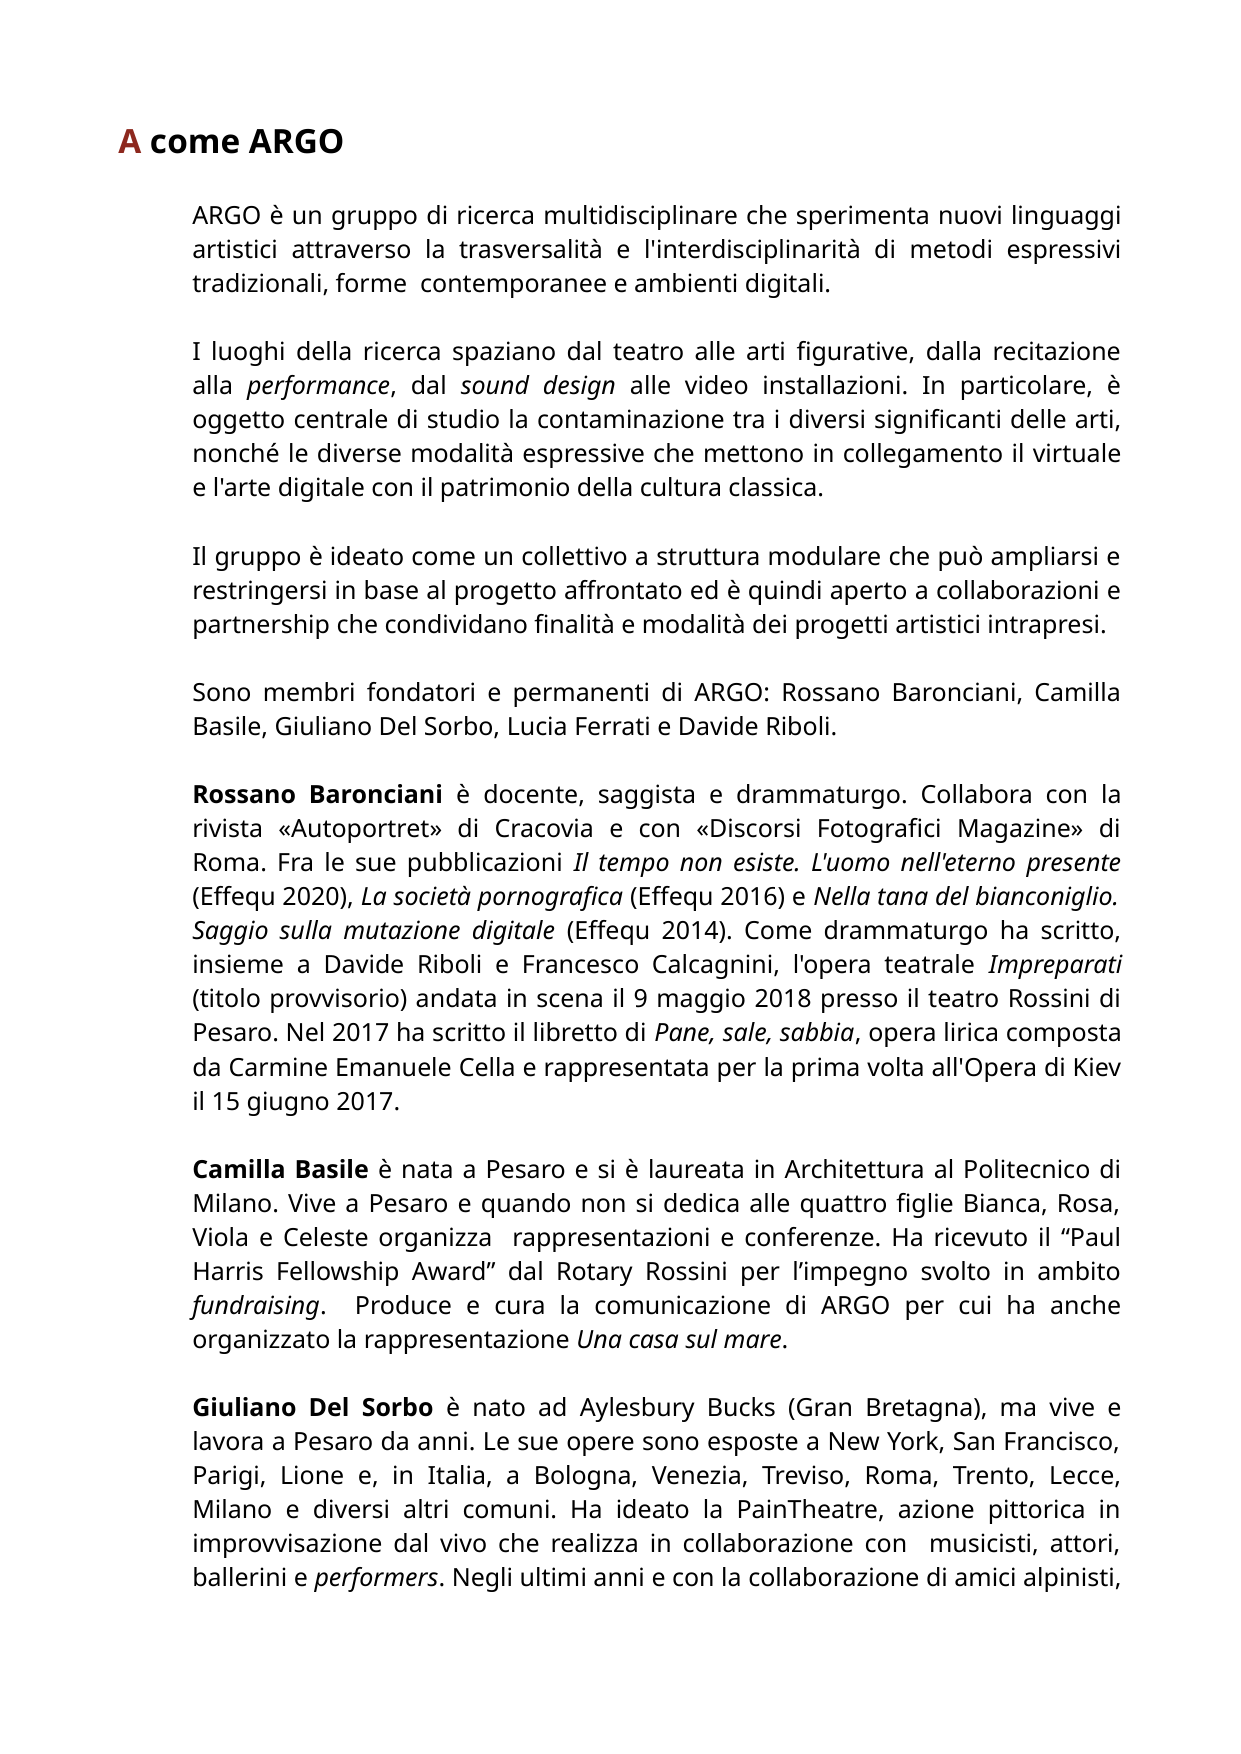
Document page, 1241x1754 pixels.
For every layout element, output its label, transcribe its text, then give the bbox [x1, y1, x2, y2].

text Rossano Baronciani è docente, saggista e drammaturgo. Collabora con la rivista «Autoportret» di Cracovia e con «Discorsi Fotografici Magazine» di Roma. Fra le sue pubblicazioni Il tempo non esiste. L'uomo nell'eterno presente (Effequ 2020), La società pornografica (Effequ 2016) e Nella tana del bianconiglio. Saggio sulla mutazione digitale (Effequ 2014). Come drammaturgo ha scritto, insieme a Davide Riboli e Francesco Calcagnini, l'opera teatrale Impreparati (titolo provvisorio) andata in scena il 9 maggio 2018 presso il teatro Rossini di Pesaro. Nel 2017 ha scritto il libretto di Pane, sale, sabbia, opera lirica composta da Carmine Emanuele Cella e rappresentata per la prima volta all'Opera di Kiev il 15 giugno 2017. [192, 777, 1122, 1117]
text Camilla Basile è nata a Pesaro e si è laureata in Architettura al Politecnico di Milano. Vive a Pesaro e quando non si dedica alle quattro figlie Bianca, Rosa, Viola e Celeste organizza rappresentazioni e conferenze. Ha ricevuto il “Paul Harris Fellowship Award” dal Rotary Rossini per l’impegno svolto in ambito fundraising. Produce e cura la comunicazione di ARGO per cui ha anche organizzato la rappresentazione Una casa sul mare. [192, 1151, 1122, 1356]
text I luoghi della ricerca spaziano dal teatro alle arti figurative, dalla recitazione alla performance, dal sound design alle video installazioni. In particolare, è oggetto centrale di studio la contaminazione tra i diversi significanti delle arti, nonché le diverse modalità espressive che mettono in collegamento il virtuale e l'arte digitale con il patrimonio della cultura classica. [192, 334, 1122, 504]
text ARGO è un gruppo di ricerca multidisciplinare che sperimenta nuovi linguaggi artistici attraverso la trasversalità e l'interdisciplinarità di metodi espressivi tradizionali, forme contemporanee e ambienti digitali. [192, 198, 1122, 300]
text Sono membri fondatori e permanenti di ARGO: Rossano Baronciani, Camilla Basile, Giuliano Del Sorbo, Lucia Ferrati e Davide Riboli. [192, 674, 1122, 743]
text A come ARGO [118, 118, 1122, 163]
text Giuliano Del Sorbo è nato ad Aylesbury Bucks (Gran Bretagna), ma vive e lavora a Pesaro da anni. Le sue opere sono esposte a New York, San Francisco, Parigi, Lione e, in Italia, a Bologna, Venezia, Treviso, Roma, Trento, Lecce, Milano e diversi altri comuni. Ha ideato la PainTheatre, azione pittorica in improvvisazione dal vivo che realizza in collaborazione con musicisti, attori, ballerini e performers. Negli ultimi anni e con la collaborazione di amici alpinisti, [192, 1390, 1122, 1594]
text Il gruppo è ideato come un collettivo a struttura modulare che può ampliarsi e restringersi in base al progetto affrontato ed è quindi aperto a collaborazioni e partnership che condividano finalità e modalità dei progetti artistici intrapresi. [192, 538, 1122, 640]
